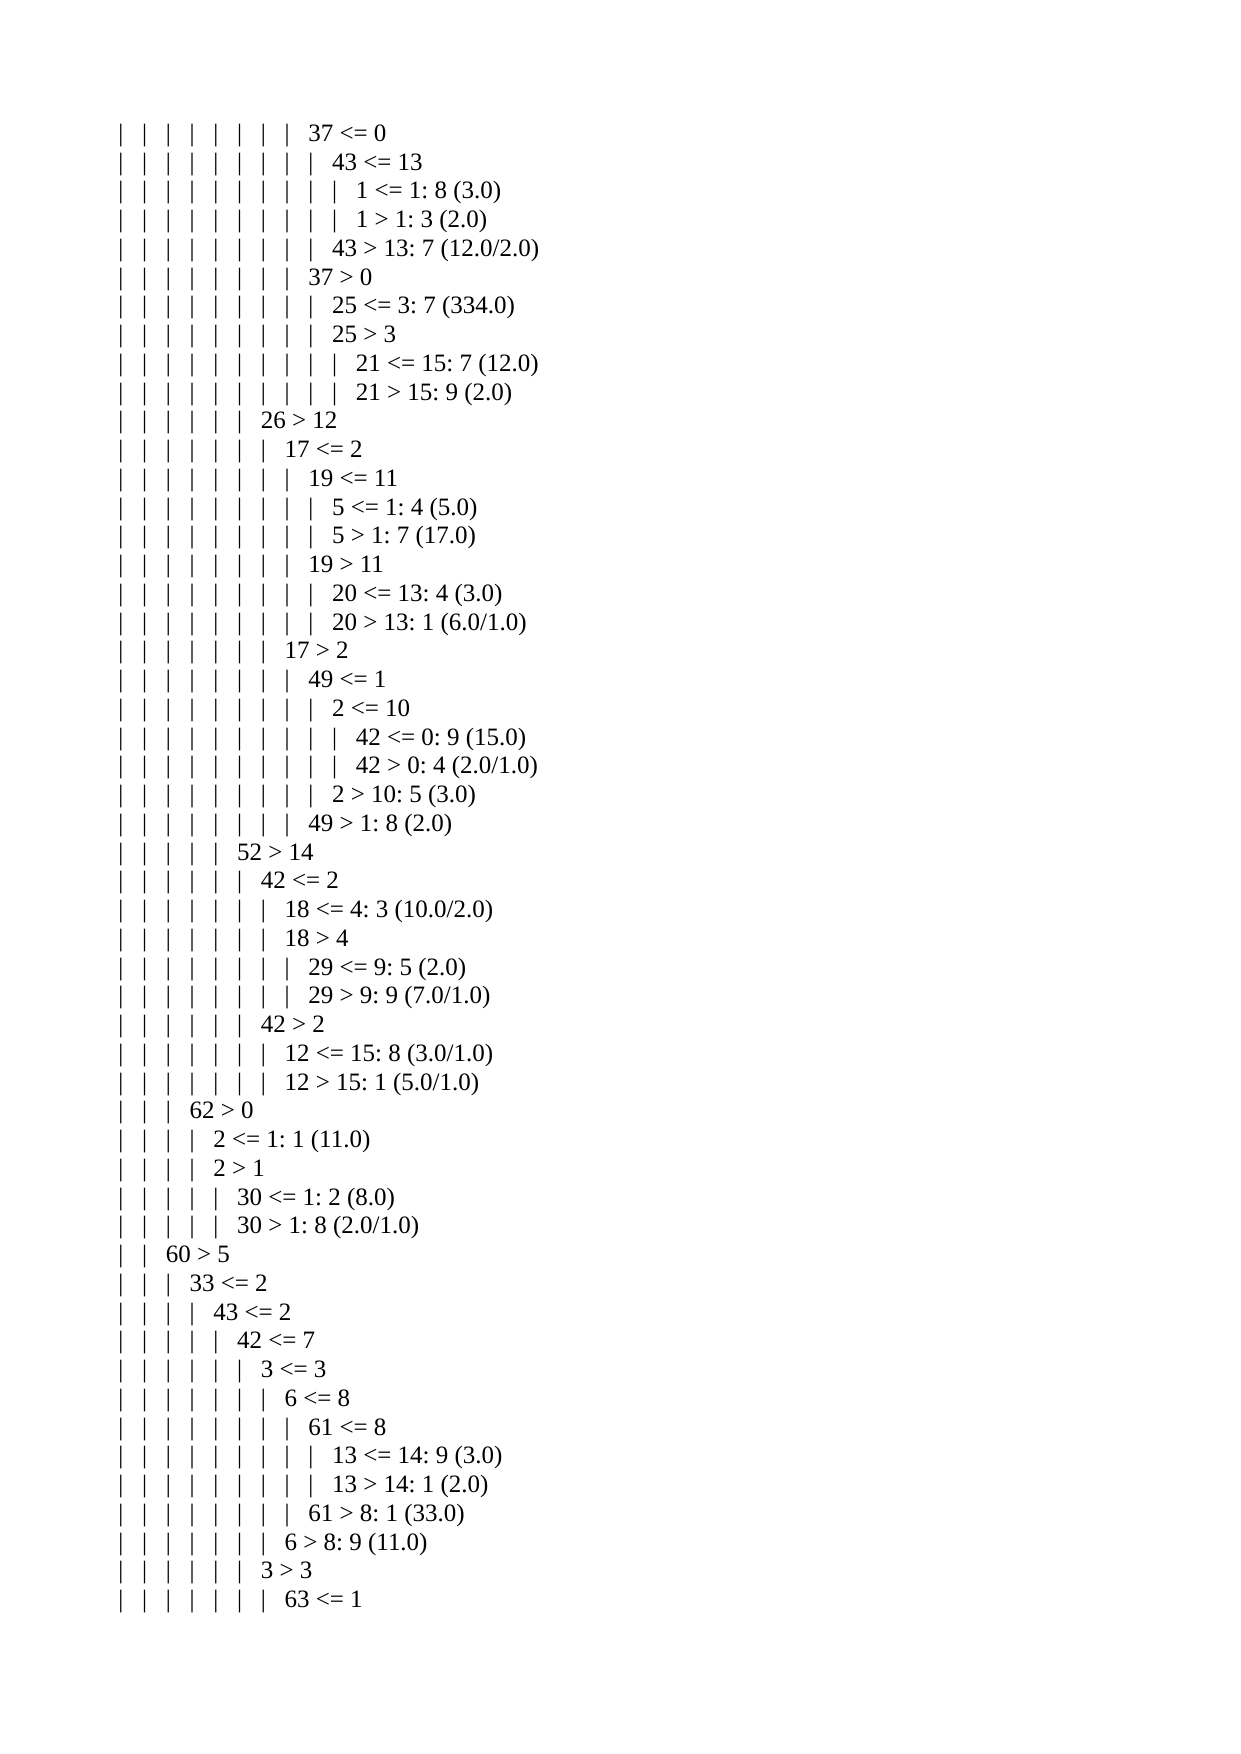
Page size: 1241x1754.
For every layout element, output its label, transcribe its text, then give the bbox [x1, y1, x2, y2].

text | | | | | | 26 > 12 [118, 406, 1122, 434]
text | | | | | | | | 37 > 0 [118, 262, 1122, 291]
text | | 60 > 5 [118, 1239, 1122, 1268]
text | | | | | | | | | 20 > 13: 1 (6.0/1.0) [118, 607, 1122, 636]
text | | | | | 30 <= 1: 2 (8.0) [118, 1182, 1122, 1211]
text | | | | | | | | | 5 <= 1: 4 (5.0) [118, 492, 1122, 521]
text | | | 62 > 0 [118, 1096, 1122, 1124]
text | | | | | | | | | | 1 > 1: 3 (2.0) [118, 204, 1122, 233]
text | | | | | | | | 29 <= 9: 5 (2.0) [118, 952, 1122, 981]
text | | | | | 52 > 14 [118, 837, 1122, 866]
text | | | | | | | 12 > 15: 1 (5.0/1.0) [118, 1067, 1122, 1096]
text | | | | | | 42 > 2 [118, 1009, 1122, 1038]
text | | | | | | | | 61 > 8: 1 (33.0) [118, 1498, 1122, 1527]
text | | | | | | | | 49 <= 1 [118, 664, 1122, 693]
text | | | | | 30 > 1: 8 (2.0/1.0) [118, 1211, 1122, 1239]
text | | | | | | | | | 2 <= 10 [118, 693, 1122, 722]
text | | | | | | | | | | 42 <= 0: 9 (15.0) [118, 722, 1122, 751]
text | | | | | | | 6 <= 8 [118, 1383, 1122, 1412]
text | | | | | | | | 19 <= 11 [118, 463, 1122, 492]
text | | | | | | | 6 > 8: 9 (11.0) [118, 1527, 1122, 1556]
text | | | | | 42 <= 7 [118, 1326, 1122, 1354]
text | | | | | | | | | 13 > 14: 1 (2.0) [118, 1469, 1122, 1498]
text | | | | | | | | | 20 <= 13: 4 (3.0) [118, 578, 1122, 607]
text | | | | | | | | | 5 > 1: 7 (17.0) [118, 521, 1122, 549]
text | | | | 43 <= 2 [118, 1297, 1122, 1326]
text | | | | | | 3 <= 3 [118, 1354, 1122, 1383]
text | | | | | | | 17 > 2 [118, 636, 1122, 664]
text | | | 33 <= 2 [118, 1268, 1122, 1297]
text | | | | | | | | 61 <= 8 [118, 1412, 1122, 1441]
text | | | | | | | | | | 21 > 15: 9 (2.0) [118, 377, 1122, 406]
text | | | | | | | 18 > 4 [118, 923, 1122, 952]
text | | | | | | | | | 25 > 3 [118, 319, 1122, 348]
text | | | | | | 42 <= 2 [118, 866, 1122, 894]
text | | | | | | | | 37 <= 0 [118, 118, 1122, 147]
text | | | | | | | | | | 21 <= 15: 7 (12.0) [118, 348, 1122, 377]
text | | | | 2 > 1 [118, 1153, 1122, 1182]
text | | | | 2 <= 1: 1 (11.0) [118, 1124, 1122, 1153]
text | | | | | | 3 > 3 [118, 1556, 1122, 1584]
text | | | | | | | | | 25 <= 3: 7 (334.0) [118, 291, 1122, 319]
text | | | | | | | | 19 > 11 [118, 549, 1122, 578]
text | | | | | | | | | 13 <= 14: 9 (3.0) [118, 1441, 1122, 1469]
text | | | | | | | 63 <= 1 [118, 1584, 1122, 1613]
text | | | | | | | | | 2 > 10: 5 (3.0) [118, 779, 1122, 808]
text | | | | | | | | 49 > 1: 8 (2.0) [118, 808, 1122, 837]
text | | | | | | | | 29 > 9: 9 (7.0/1.0) [118, 981, 1122, 1009]
text | | | | | | | 18 <= 4: 3 (10.0/2.0) [118, 894, 1122, 923]
text | | | | | | | | | 43 <= 13 [118, 147, 1122, 176]
text | | | | | | | 17 <= 2 [118, 434, 1122, 463]
text | | | | | | | 12 <= 15: 8 (3.0/1.0) [118, 1038, 1122, 1067]
text | | | | | | | | | | 42 > 0: 4 (2.0/1.0) [118, 751, 1122, 779]
text | | | | | | | | | 43 > 13: 7 (12.0/2.0) [118, 233, 1122, 262]
text | | | | | | | | | | 1 <= 1: 8 (3.0) [118, 176, 1122, 204]
